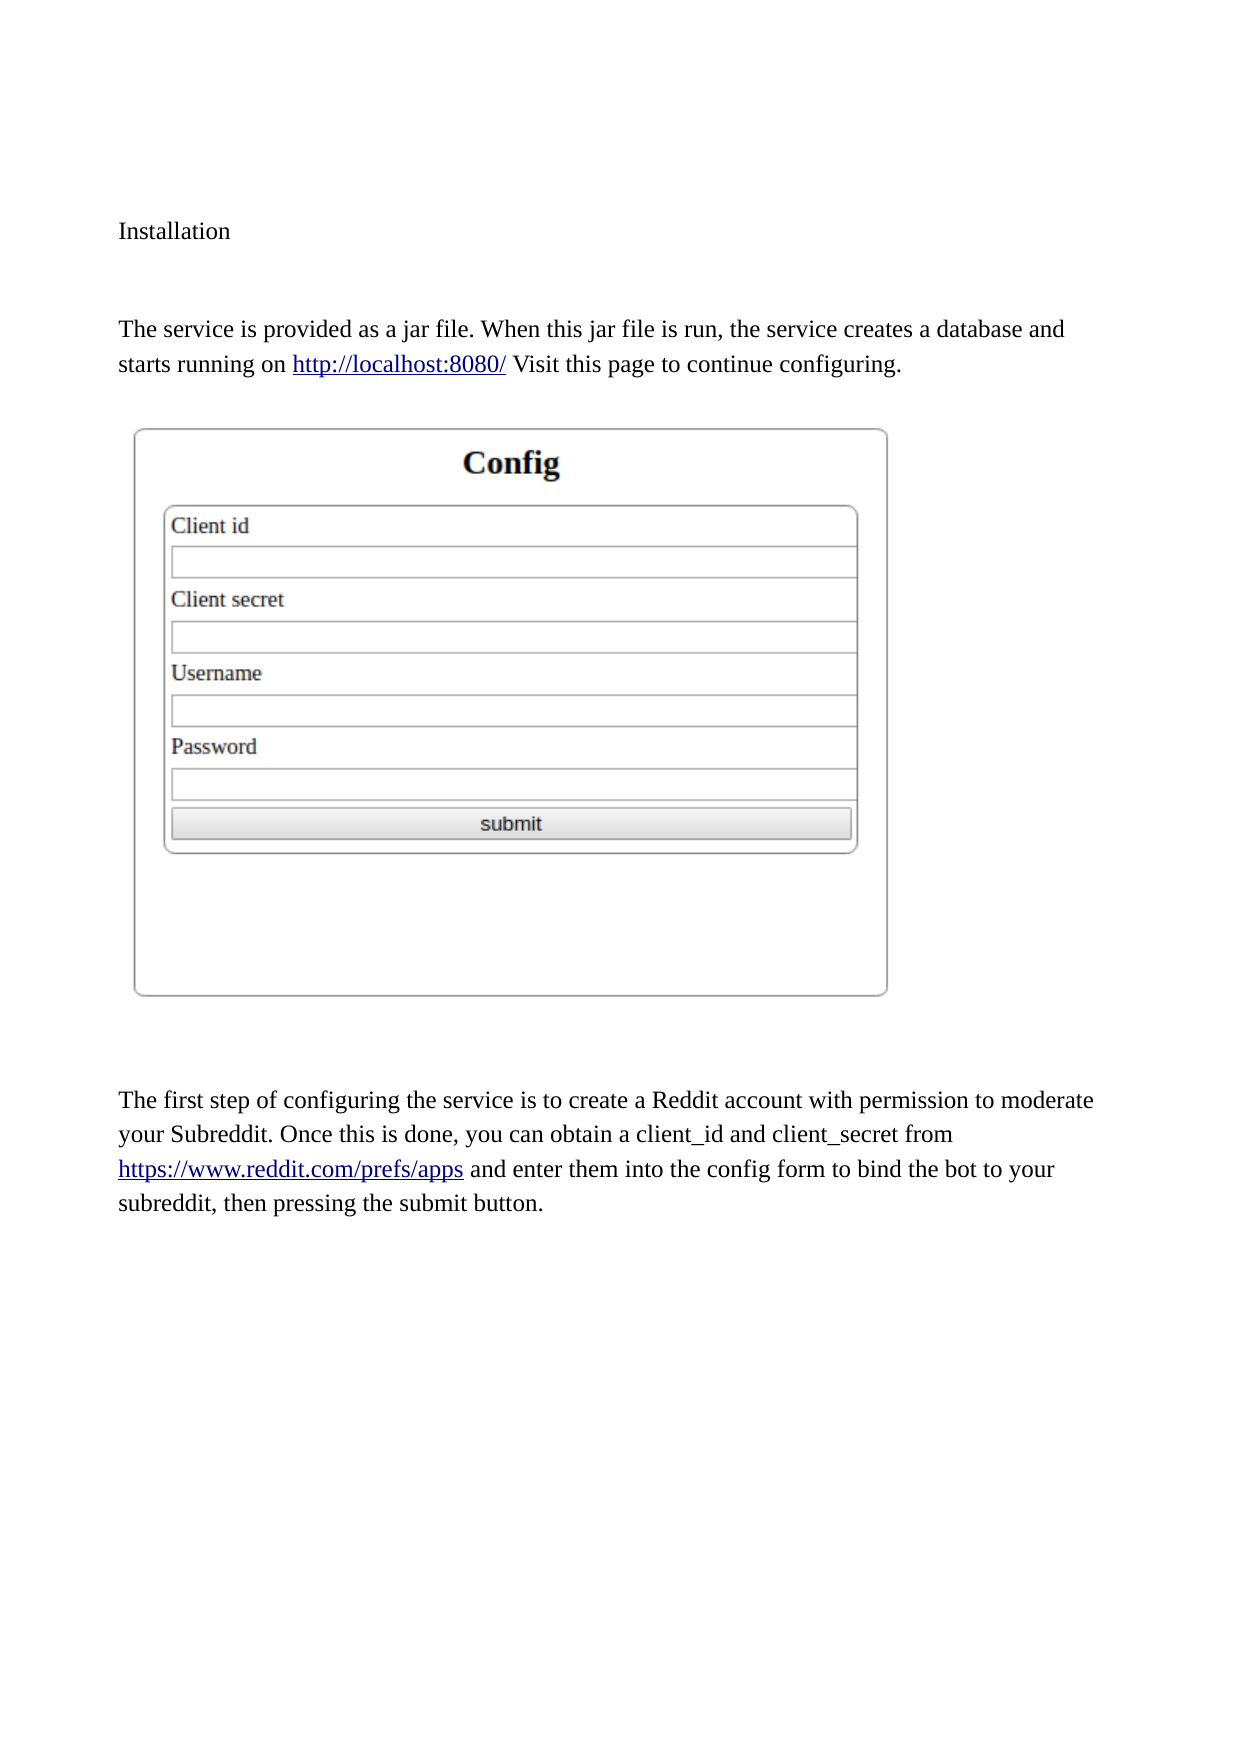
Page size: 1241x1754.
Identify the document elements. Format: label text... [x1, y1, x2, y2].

text Installation [118, 216, 1122, 245]
text The first step of configuring the service is to create a Reddit account with permission to moderate your Subreddit. Once this is done, you can obtain a client_id and client_secret from https://www.reddit.com/prefs/apps and enter them into the config form to bind the bot to your subreddit, then pressing the submit button. [118, 1085, 1122, 1217]
picture [120, 405, 920, 1011]
text The service is provided as a jar file. When this jar file is run, the service creates a database and starts running on http://localhost:8080/ Visit this page to continue configuring. [118, 314, 1122, 378]
